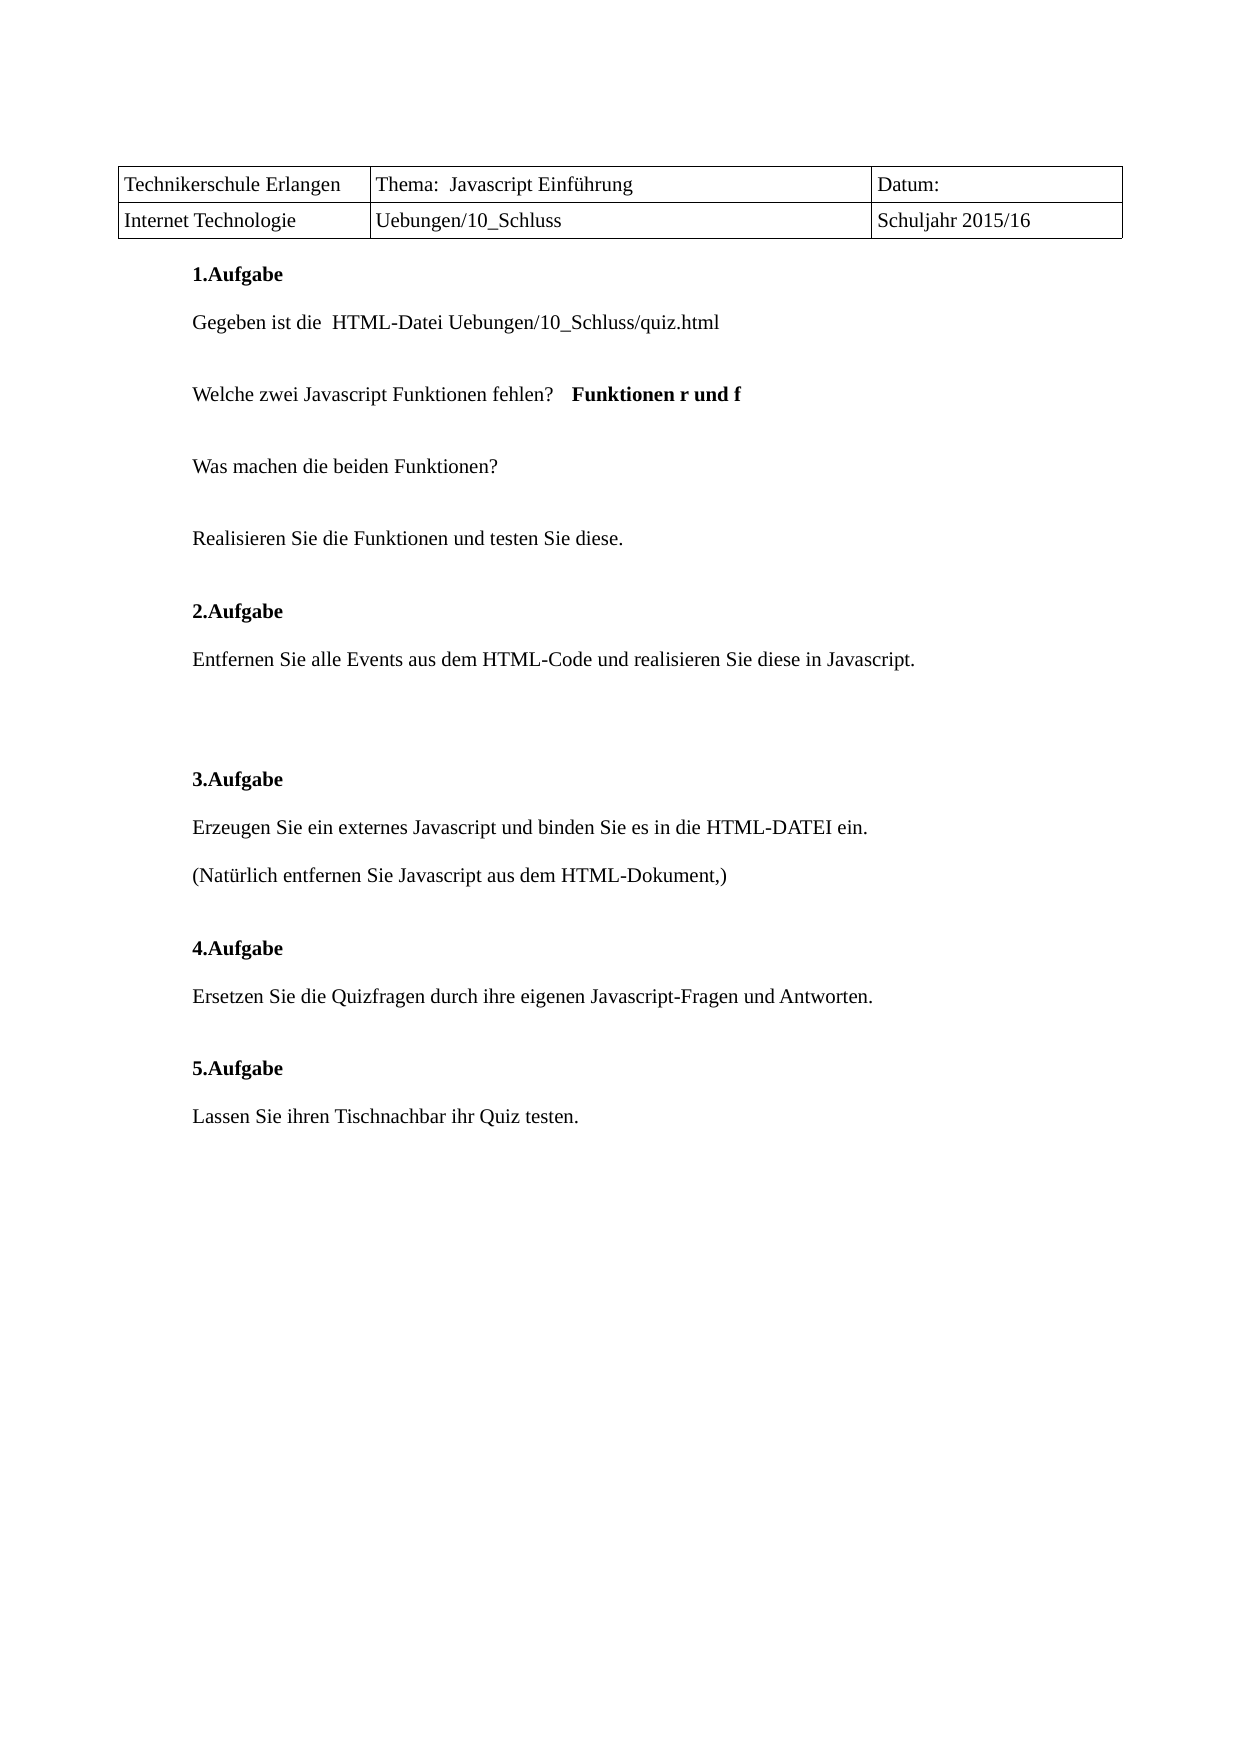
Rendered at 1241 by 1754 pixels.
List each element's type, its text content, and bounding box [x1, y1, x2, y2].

table_header Thema: Javascript Einführung [371, 167, 871, 202]
table_cell Internet Technologie [119, 203, 370, 237]
text 5.Aufgabe [192, 1056, 1122, 1080]
text 1.Aufgabe [192, 262, 1122, 286]
text 4.Aufgabe [192, 935, 1122, 959]
text Realisieren Sie die Funktionen und testen Sie diese. [192, 526, 1122, 550]
text Lassen Sie ihren Tischnachbar ihr Quiz testen. [192, 1104, 1122, 1128]
text Erzeugen Sie ein externes Javascript und binden Sie es in die HTML-DATEI ein. [192, 815, 1122, 839]
text Gegeben ist die HTML-Datei Uebungen/10_Schluss/quiz.html [192, 310, 1122, 334]
text (Natürlich entfernen Sie Javascript aus dem HTML-Dokument,) [192, 863, 1122, 887]
text Ersetzen Sie die Quizfragen durch ihre eigenen Javascript-Fragen und Antworten. [192, 983, 1122, 1008]
text 2.Aufgabe [192, 598, 1122, 623]
table_cell Schuljahr 2015/16 [872, 203, 1122, 237]
table_cell Uebungen/10_Schluss [371, 203, 871, 237]
text Welche zwei Javascript Funktionen fehlen? Funktionen r und f [192, 382, 1122, 406]
table_header Technikerschule Erlangen [119, 167, 370, 202]
text 3.Aufgabe [192, 767, 1122, 791]
text Was machen die beiden Funktionen? [192, 454, 1122, 478]
text Entfernen Sie alle Events aus dem HTML-Code und realisieren Sie diese in Javascript. [192, 647, 1122, 671]
table_header Datum: [872, 167, 1122, 202]
